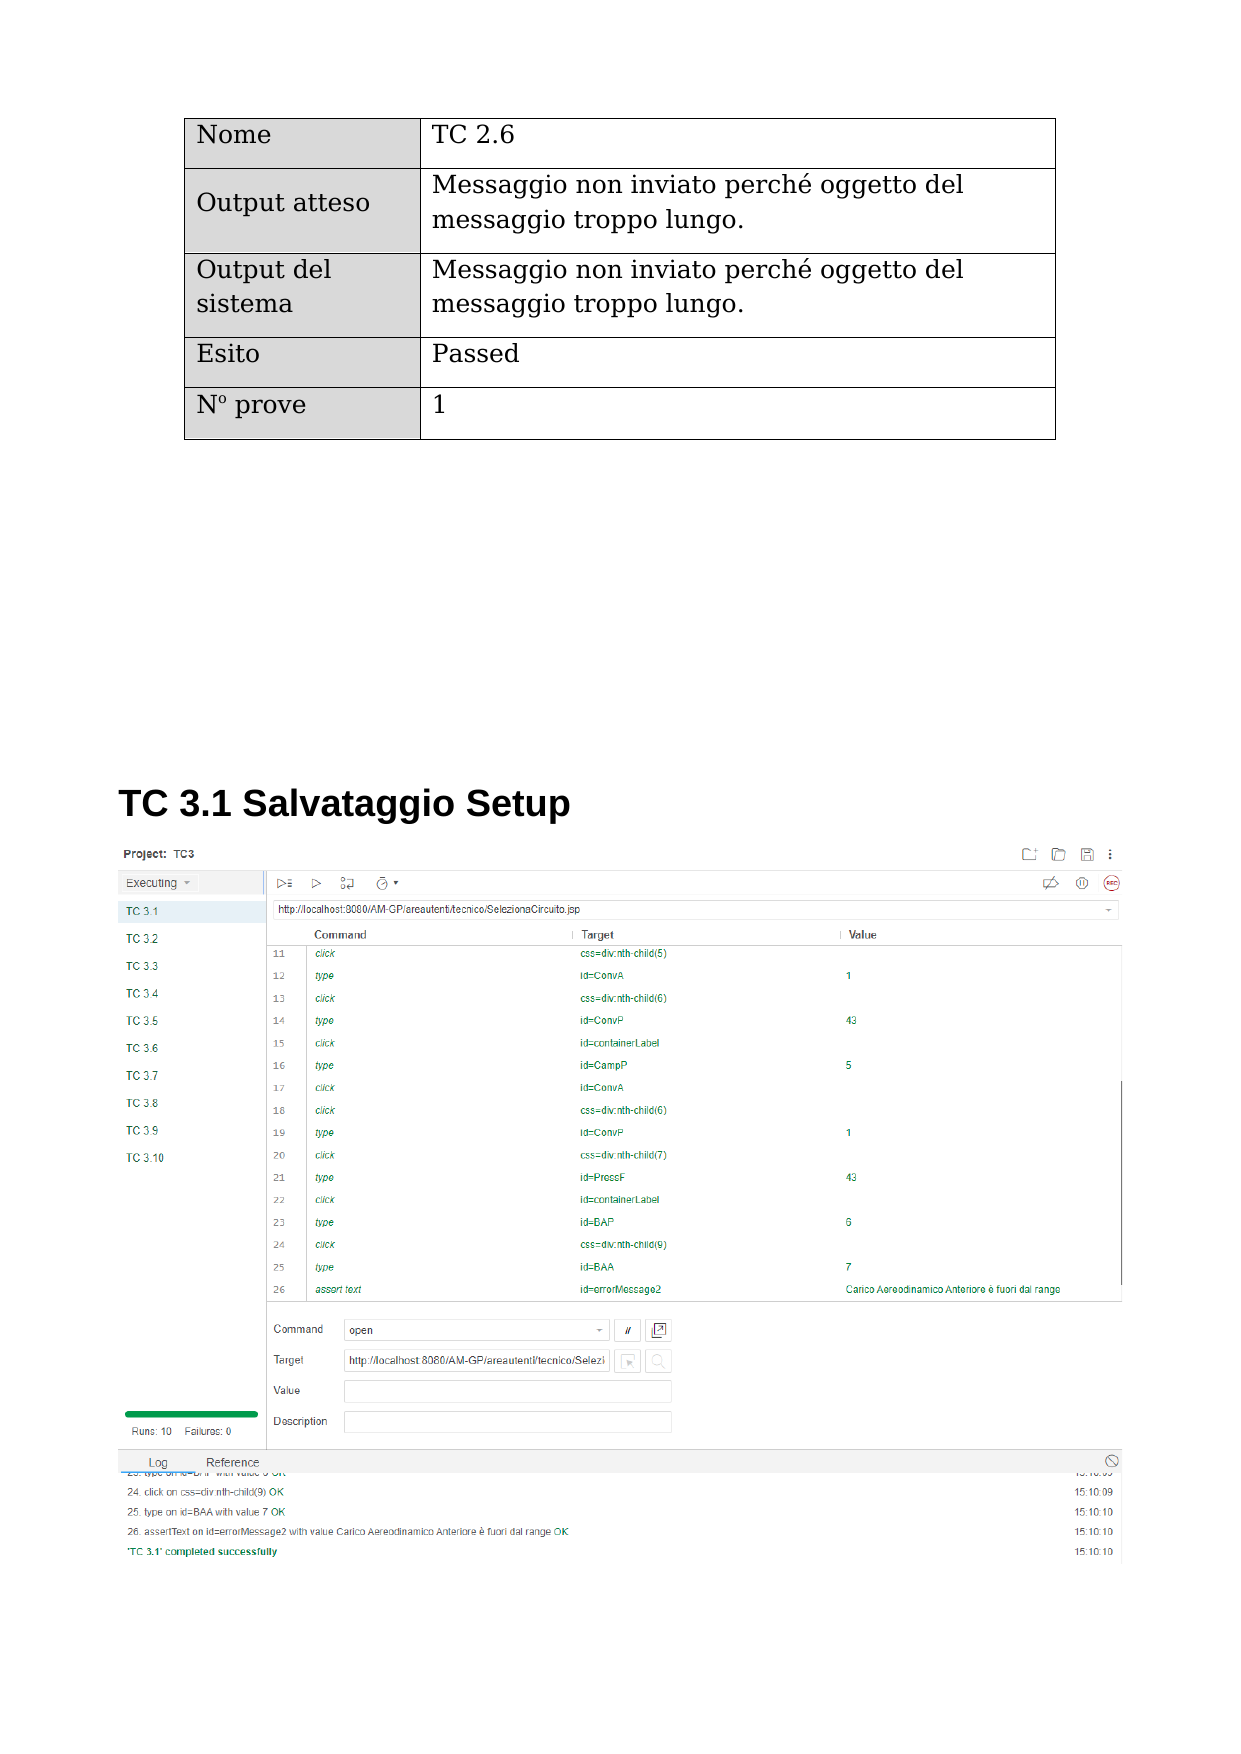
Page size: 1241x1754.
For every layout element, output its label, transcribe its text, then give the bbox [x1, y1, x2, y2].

table_header Nome [185, 119, 420, 168]
table_cell 1 [421, 388, 1055, 438]
table_cell Esito [185, 338, 420, 387]
subtitle TC 3.1 Salvataggio Setup [118, 781, 1122, 824]
table_cell Output atteso [185, 169, 420, 252]
table_cell Output del sistema [185, 254, 420, 337]
table_cell Messaggio non inviato perché oggetto del messaggio troppo lungo. [421, 169, 1055, 252]
table_header TC 2.6 [421, 119, 1055, 168]
table_cell Passed [421, 338, 1055, 387]
table_cell Messaggio non inviato perché oggetto del messaggio troppo lungo. [421, 254, 1055, 337]
table_cell No prove [185, 388, 420, 438]
picture [118, 837, 1123, 1564]
